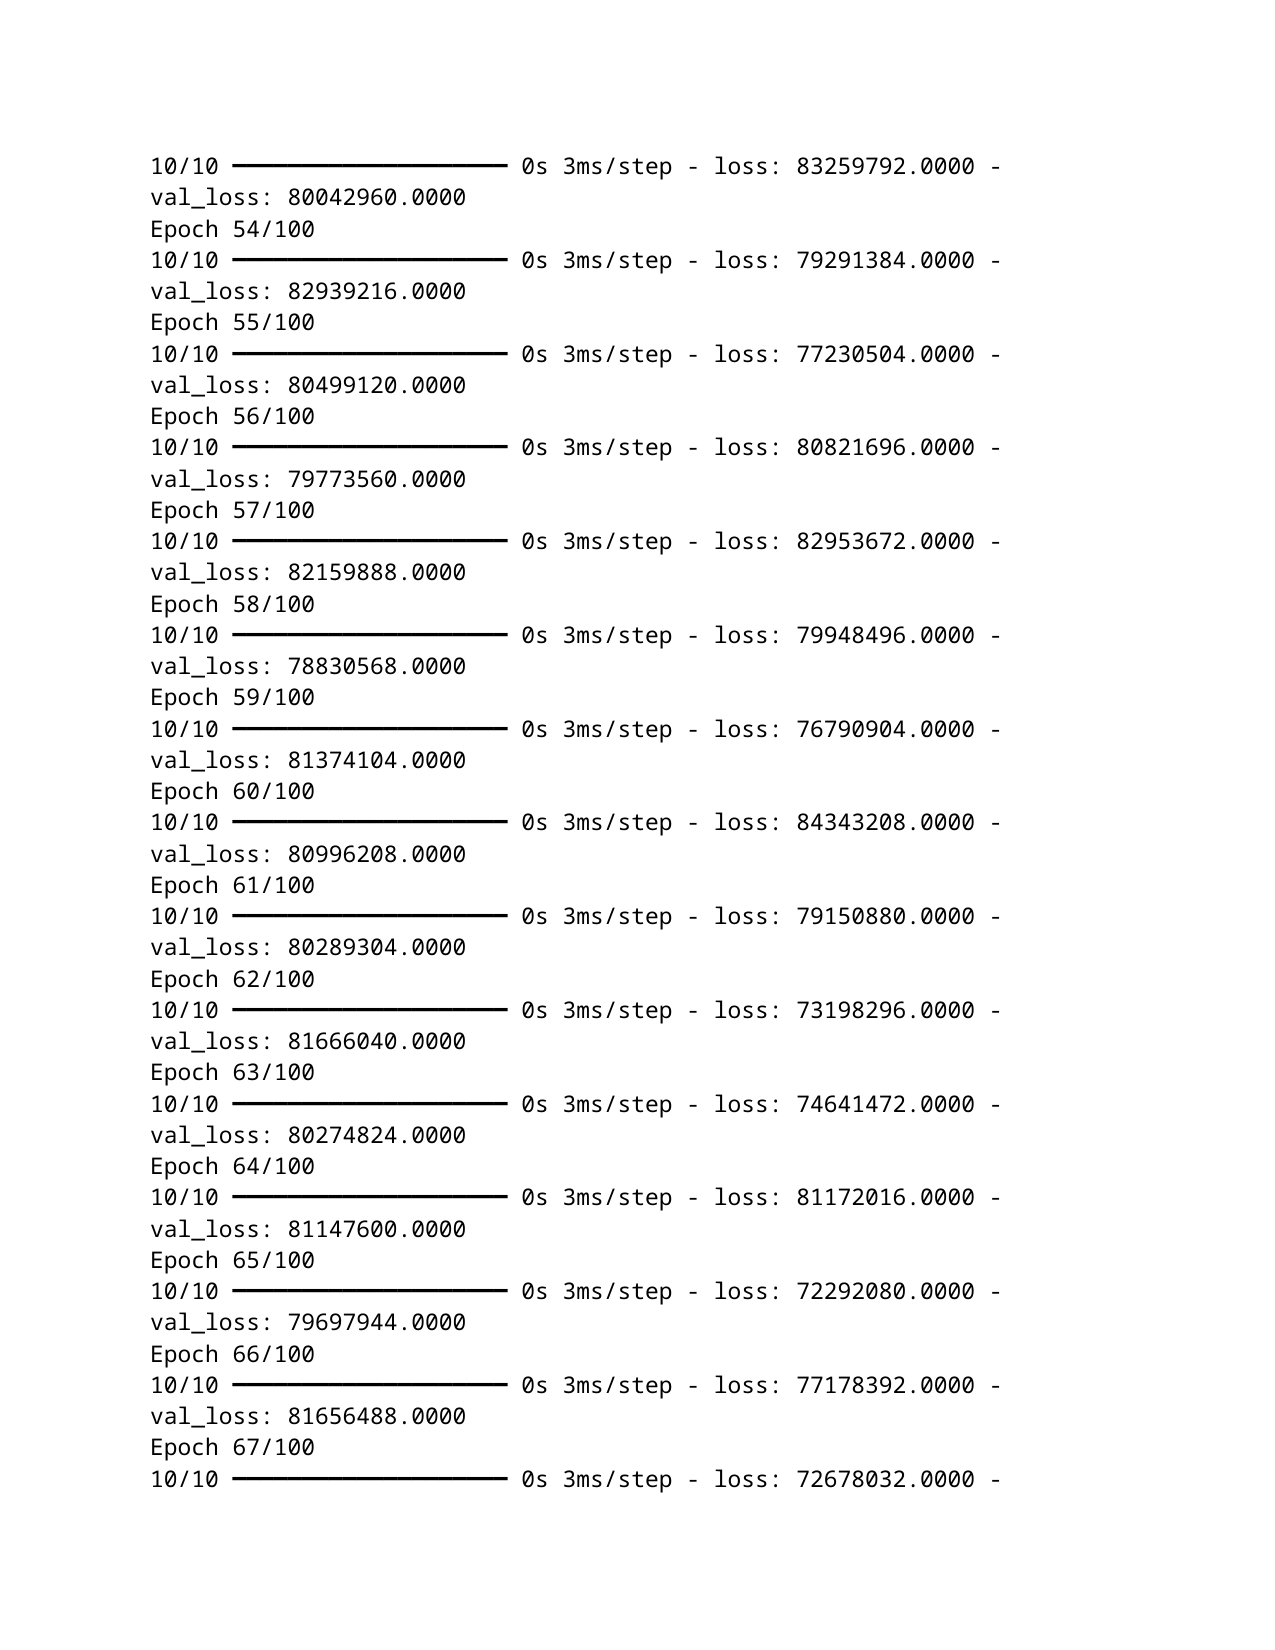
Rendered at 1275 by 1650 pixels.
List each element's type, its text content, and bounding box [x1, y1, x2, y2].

text 10/10 ━━━━━━━━━━━━━━━━━━━━ 0s 3ms/step - loss: 83259792.0000 - val_loss: 80042960.0000 Epoch 54/100 10/10 ━━━━━━━━━━━━━━━━━━━━ 0s 3ms/step - loss: 79291384.0000 - val_loss: 82939216.0000 Epoch 55/100 10/10 ━━━━━━━━━━━━━━━━━━━━ 0s 3ms/step - loss: 77230504.0000 - val_loss: 80499120.0000 Epoch 56/100 10/10 ━━━━━━━━━━━━━━━━━━━━ 0s 3ms/step - loss: 80821696.0000 - val_loss: 79773560.0000 Epoch 57/100 10/10 ━━━━━━━━━━━━━━━━━━━━ 0s 3ms/step - loss: 82953672.0000 - val_loss: 82159888.0000 Epoch 58/100 10/10 ━━━━━━━━━━━━━━━━━━━━ 0s 3ms/step - loss: 79948496.0000 - val_loss: 78830568.0000 Epoch 59/100 10/10 ━━━━━━━━━━━━━━━━━━━━ 0s 3ms/step - loss: 76790904.0000 - val_loss: 81374104.0000 Epoch 60/100 10/10 ━━━━━━━━━━━━━━━━━━━━ 0s 3ms/step - loss: 84343208.0000 - val_loss: 80996208.0000 Epoch 61/100 10/10 ━━━━━━━━━━━━━━━━━━━━ 0s 3ms/step - loss: 79150880.0000 - val_loss: 80289304.0000 Epoch 62/100 10/10 ━━━━━━━━━━━━━━━━━━━━ 0s 3ms/step - loss: 73198296.0000 - val_loss: 81666040.0000 Epoch 63/100 10/10 ━━━━━━━━━━━━━━━━━━━━ 0s 3ms/step - loss: 74641472.0000 - val_loss: 80274824.0000 Epoch 64/100 10/10 ━━━━━━━━━━━━━━━━━━━━ 0s 3ms/step - loss: 81172016.0000 - val_loss: 81147600.0000 Epoch 65/100 10/10 ━━━━━━━━━━━━━━━━━━━━ 0s 3ms/step - loss: 72292080.0000 - val_loss: 79697944.0000 Epoch 66/100 10/10 ━━━━━━━━━━━━━━━━━━━━ 0s 3ms/step - loss: 77178392.0000 - val_loss: 81656488.0000 Epoch 67/100 10/10 ━━━━━━━━━━━━━━━━━━━━ 0s 3ms/step - loss: 72678032.0000 [150, 150, 1125, 1494]
